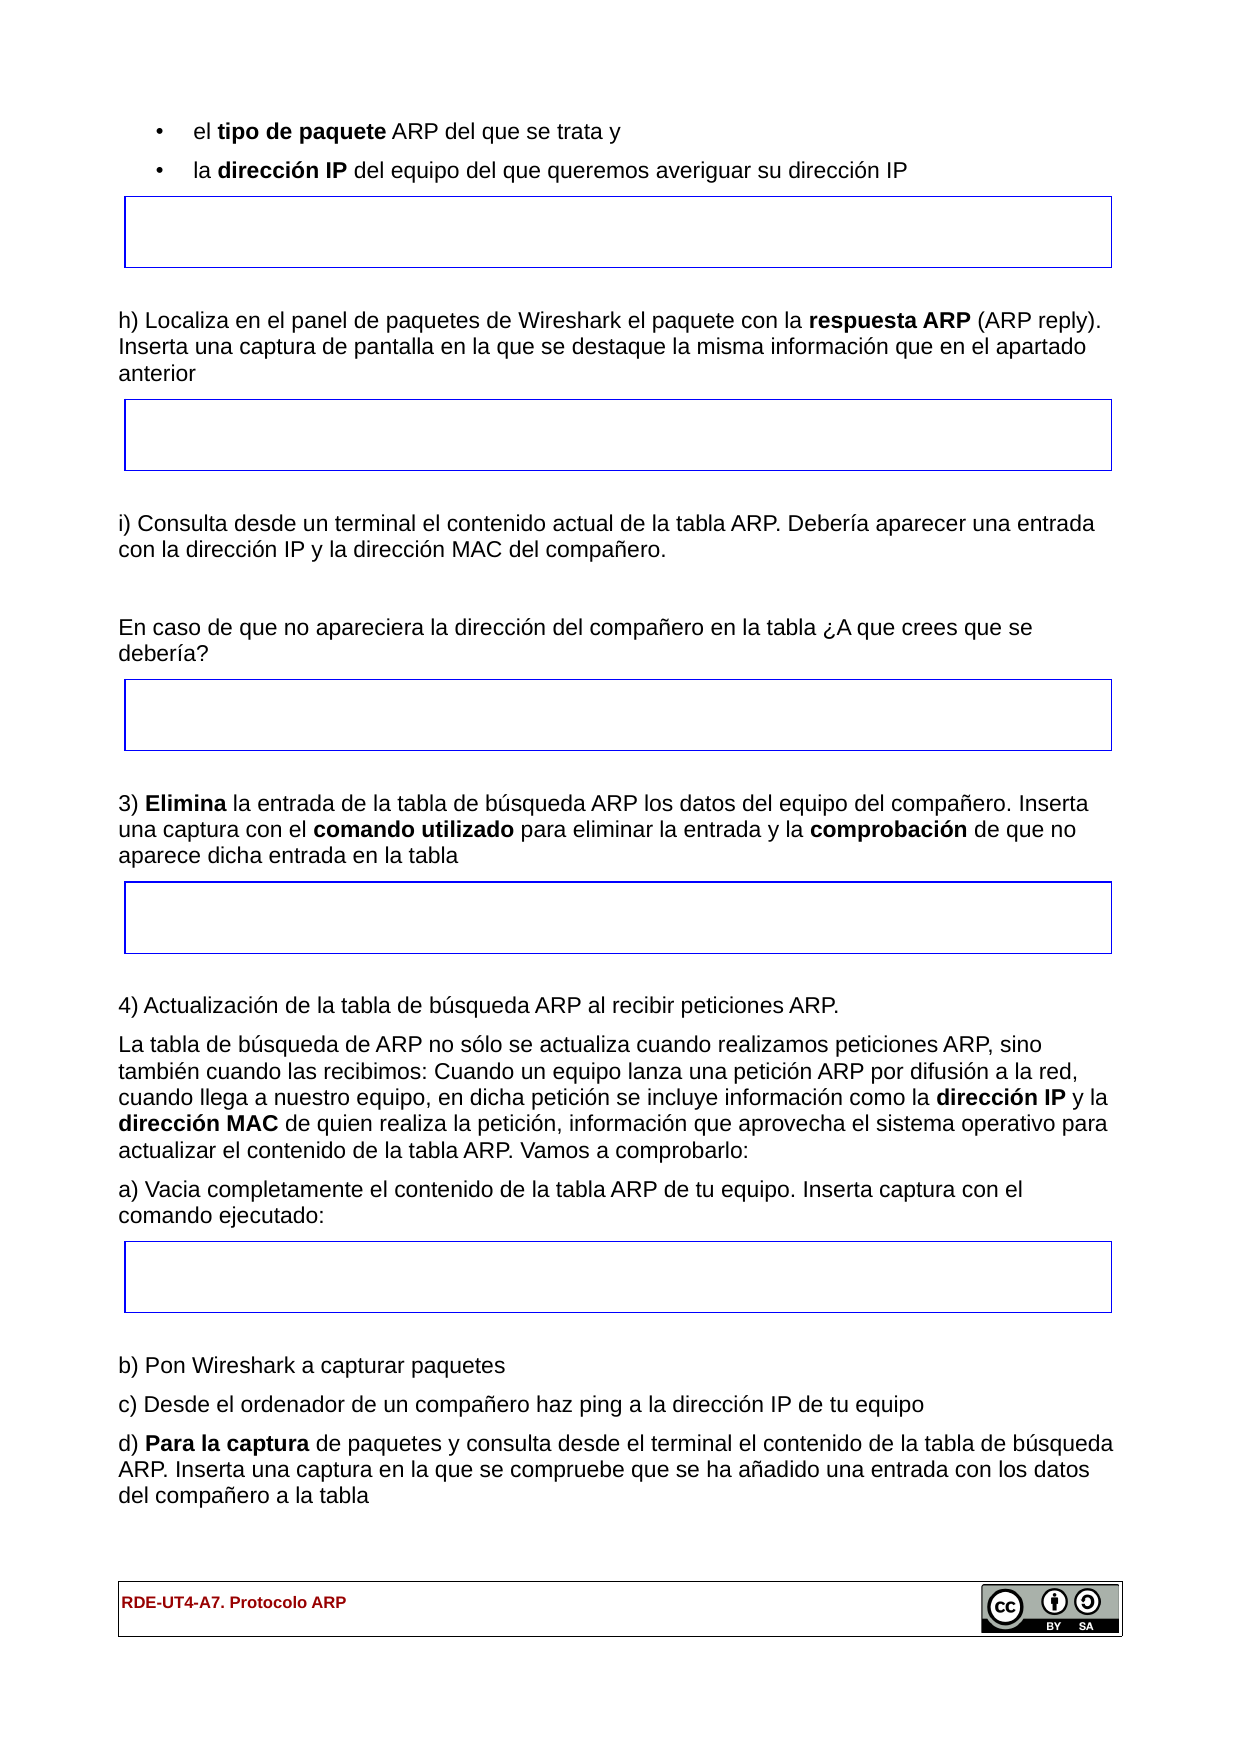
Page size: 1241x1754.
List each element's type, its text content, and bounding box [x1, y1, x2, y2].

text c) Desde el ordenador de un compañero haz ping a la dirección IP de tu equipo [118, 1391, 1122, 1417]
table_header [126, 680, 1111, 750]
text a) Vacia completamente el contenido de la tabla ARP de tu equipo. Inserta captura con el comando ejecutado: [118, 1176, 1122, 1228]
table_header [126, 883, 1111, 952]
table_header [126, 197, 1111, 267]
table_header [126, 1242, 1111, 1312]
text b) Pon Wireshark a capturar paquetes [118, 1352, 1122, 1378]
text En caso de que no apareciera la dirección del compañero en la tabla ¿A que crees que se debería? [118, 613, 1122, 666]
text h) Localiza en el panel de paquetes de Wireshark el paquete con la respuesta ARP (ARP reply). Inserta una captura de pantalla en la que se destaque la misma información que en el apartado anterior [118, 307, 1122, 386]
text 4) Actualización de la tabla de búsqueda ARP al recibir peticiones ARP. [118, 992, 1122, 1019]
text i) Consulta desde un terminal el contenido actual de la tabla ARP. Debería aparecer una entrada con la dirección IP y la dirección MAC del compañero. [118, 509, 1122, 562]
list la dirección IP del equipo del que queremos averiguar su dirección IP [156, 157, 1122, 183]
text 3) Elimina la entrada de la tabla de búsqueda ARP los datos del equipo del compañero. Inserta una captura con el comando utilizado para eliminar la entrada y la comprobación de que no aparece dicha entrada en la tabla [118, 790, 1122, 869]
text d) Para la captura de paquetes y consulta desde el terminal el contenido de la tabla de búsqueda ARP. Inserta una captura en la que se compruebe que se ha añadido una entrada con los datos del compañero a la tabla [118, 1429, 1122, 1508]
table_header [126, 400, 1111, 469]
picture [981, 1584, 1119, 1633]
text La tabla de búsqueda de ARP no sólo se actualiza cuando realizamos peticiones ARP, sino también cuando las recibimos: Cuando un equipo lanza una petición ARP por difusión a la red, cuando llega a nuestro equipo, en dicha petición se incluye información como la dirección IP y la dirección MAC de quien realiza la petición, información que aprovecha el sistema operativo para actualizar el contenido de la tabla ARP. Vamos a comprobarlo: [118, 1031, 1122, 1163]
list el tipo de paquete ARP del que se trata y [156, 118, 1122, 144]
